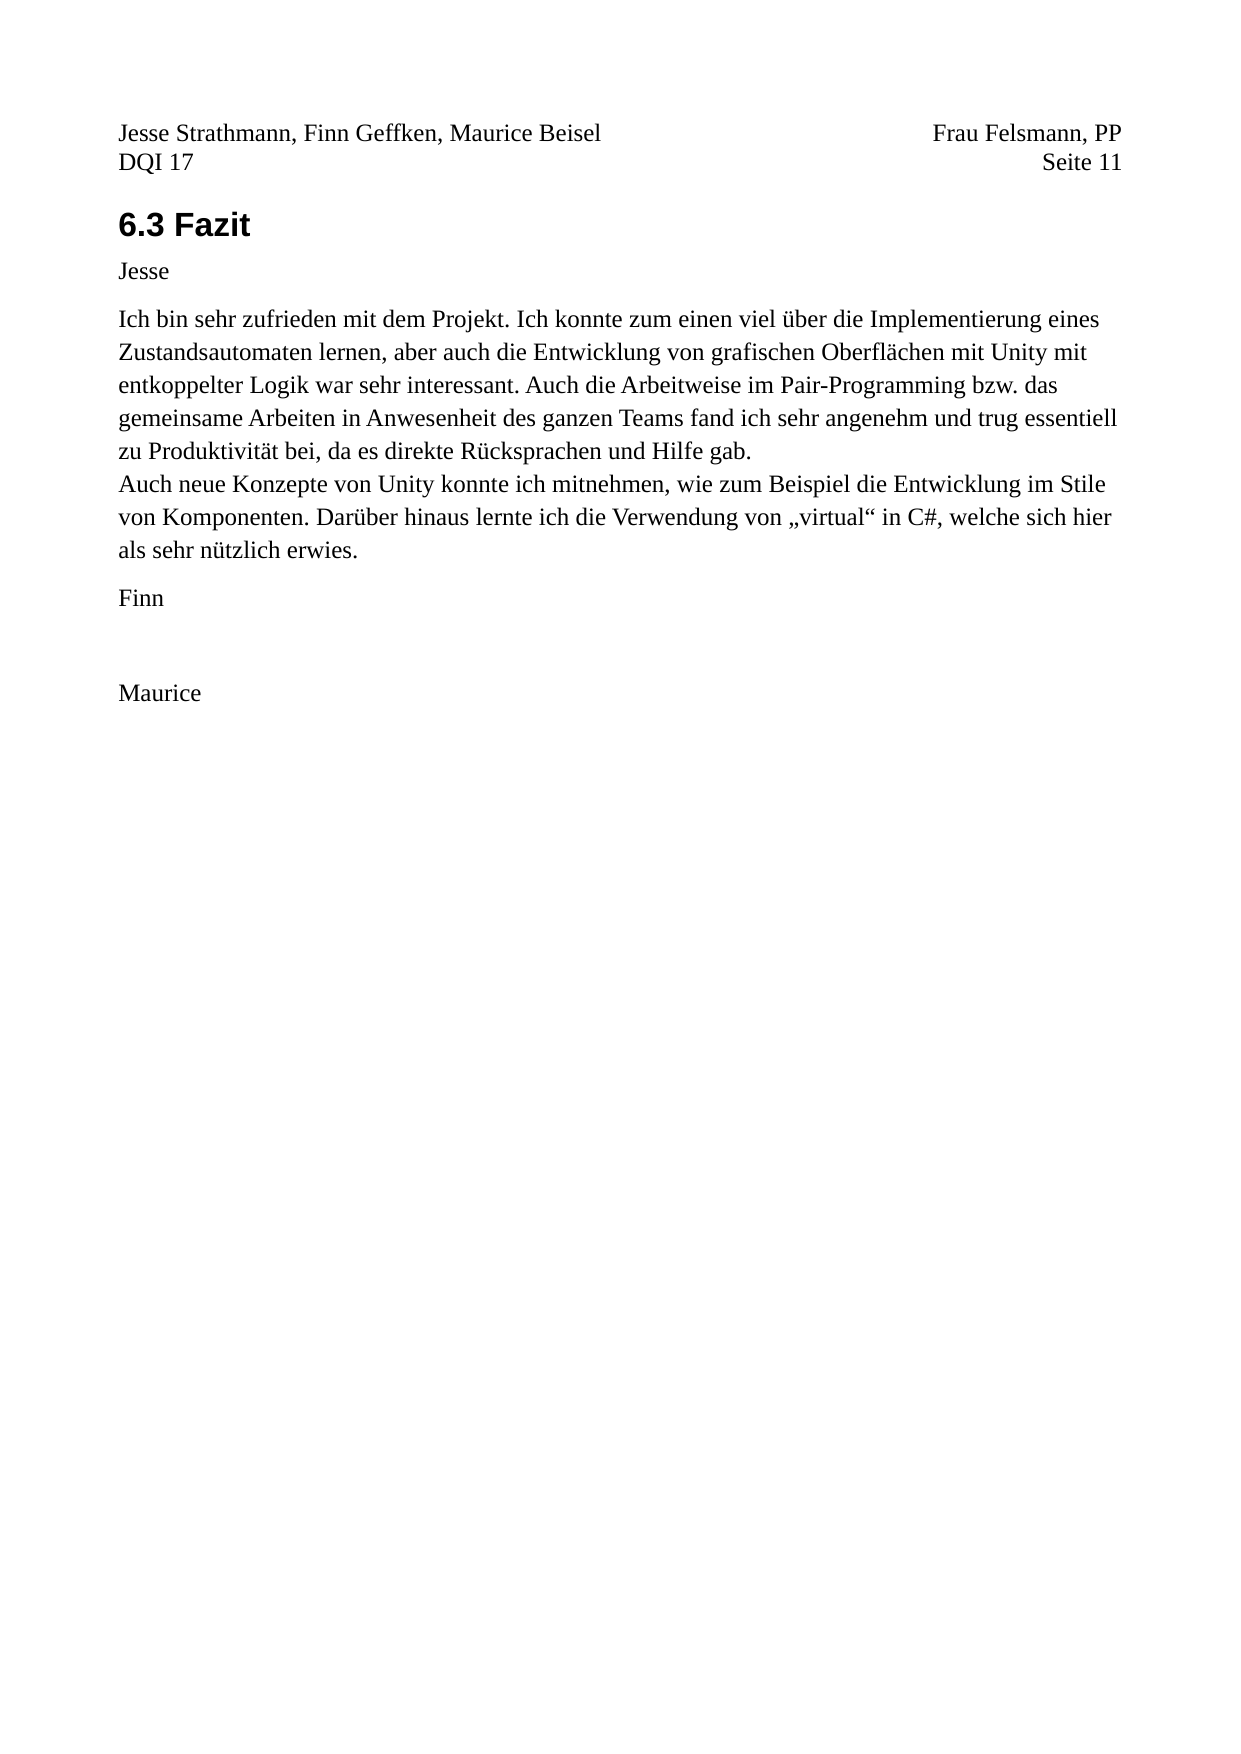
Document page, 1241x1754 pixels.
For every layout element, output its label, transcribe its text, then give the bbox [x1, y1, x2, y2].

text Maurice [118, 678, 1122, 707]
text Jesse [118, 256, 1122, 285]
subtitle 6.3 Fazit [118, 205, 1122, 244]
text Finn [118, 583, 1122, 611]
text Ich bin sehr zufrieden mit dem Projekt. Ich konnte zum einen viel über die Implementierung eines Zustandsautomaten lernen, aber auch die Entwicklung von grafischen Oberflächen mit Unity mit entkoppelter Logik war sehr interessant. Auch die Arbeitweise im Pair-Programming bzw. das gemeinsame Arbeiten in Anwesenheit des ganzen Teams fand ich sehr angenehm und trug essentiell zu Produktivität bei, da es direkte Rücksprachen und Hilfe gab. Auch neue Konzepte von Unity konnte ich mitnehmen, wie zum Beispiel die Entwicklung im Stile von Komponenten. Darüber hinaus lernte ich die Verwendung von „virtual“ in C#, welche sich hier als sehr nützlich erwies. [118, 304, 1122, 564]
